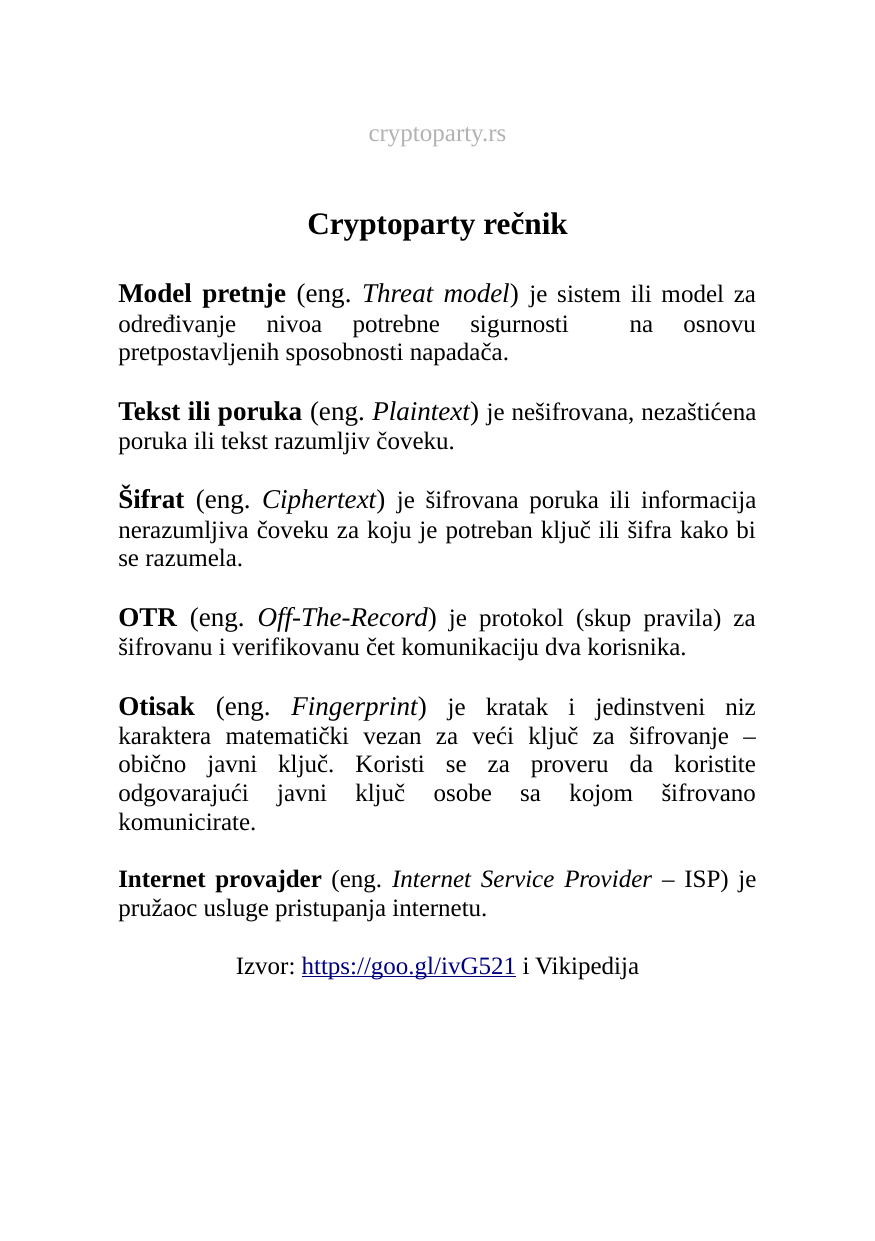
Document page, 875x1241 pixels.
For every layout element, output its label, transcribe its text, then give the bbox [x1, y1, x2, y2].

text Izvor: https://goo.gl/ivG521 i Vikipedija [118, 951, 756, 979]
text OTR (eng. Off-The-Record) je protokol (skup pravila) za šifrovanu i verifikovanu čet komunikaciju dva korisnika. [118, 601, 756, 661]
text Internet provajder (eng. Internet Service Provider – ISP) je pružaoc usluge pristupanja internetu. [118, 864, 756, 922]
text Model pretnje (eng. Threat model) je sistem ili model za određivanje nivoa potrebne sigurnosti na osnovu pretpostavljenih sposobnosti napadača. [118, 277, 756, 366]
text Cryptoparty rečnik [118, 206, 756, 242]
text Otisak (eng. Fingerprint) je kratak i jedinstveni niz karaktera matematički vezan za veći ključ za šifrovanje – obično javni ključ. Koristi se za proveru da koristite odgovarajući javni ključ osobe sa kojom šifrovano komunicirate. [118, 689, 756, 836]
text Šifrat (eng. Ciphertext) je šifrovana poruka ili informacija nerazumljiva čoveku za koju je potreban ključ ili šifra kako bi se razumela. [118, 483, 756, 572]
text Tekst ili poruka (eng. Plaintext) je nešifrovana, nezaštićena poruka ili tekst razumljiv čoveku. [118, 395, 756, 455]
